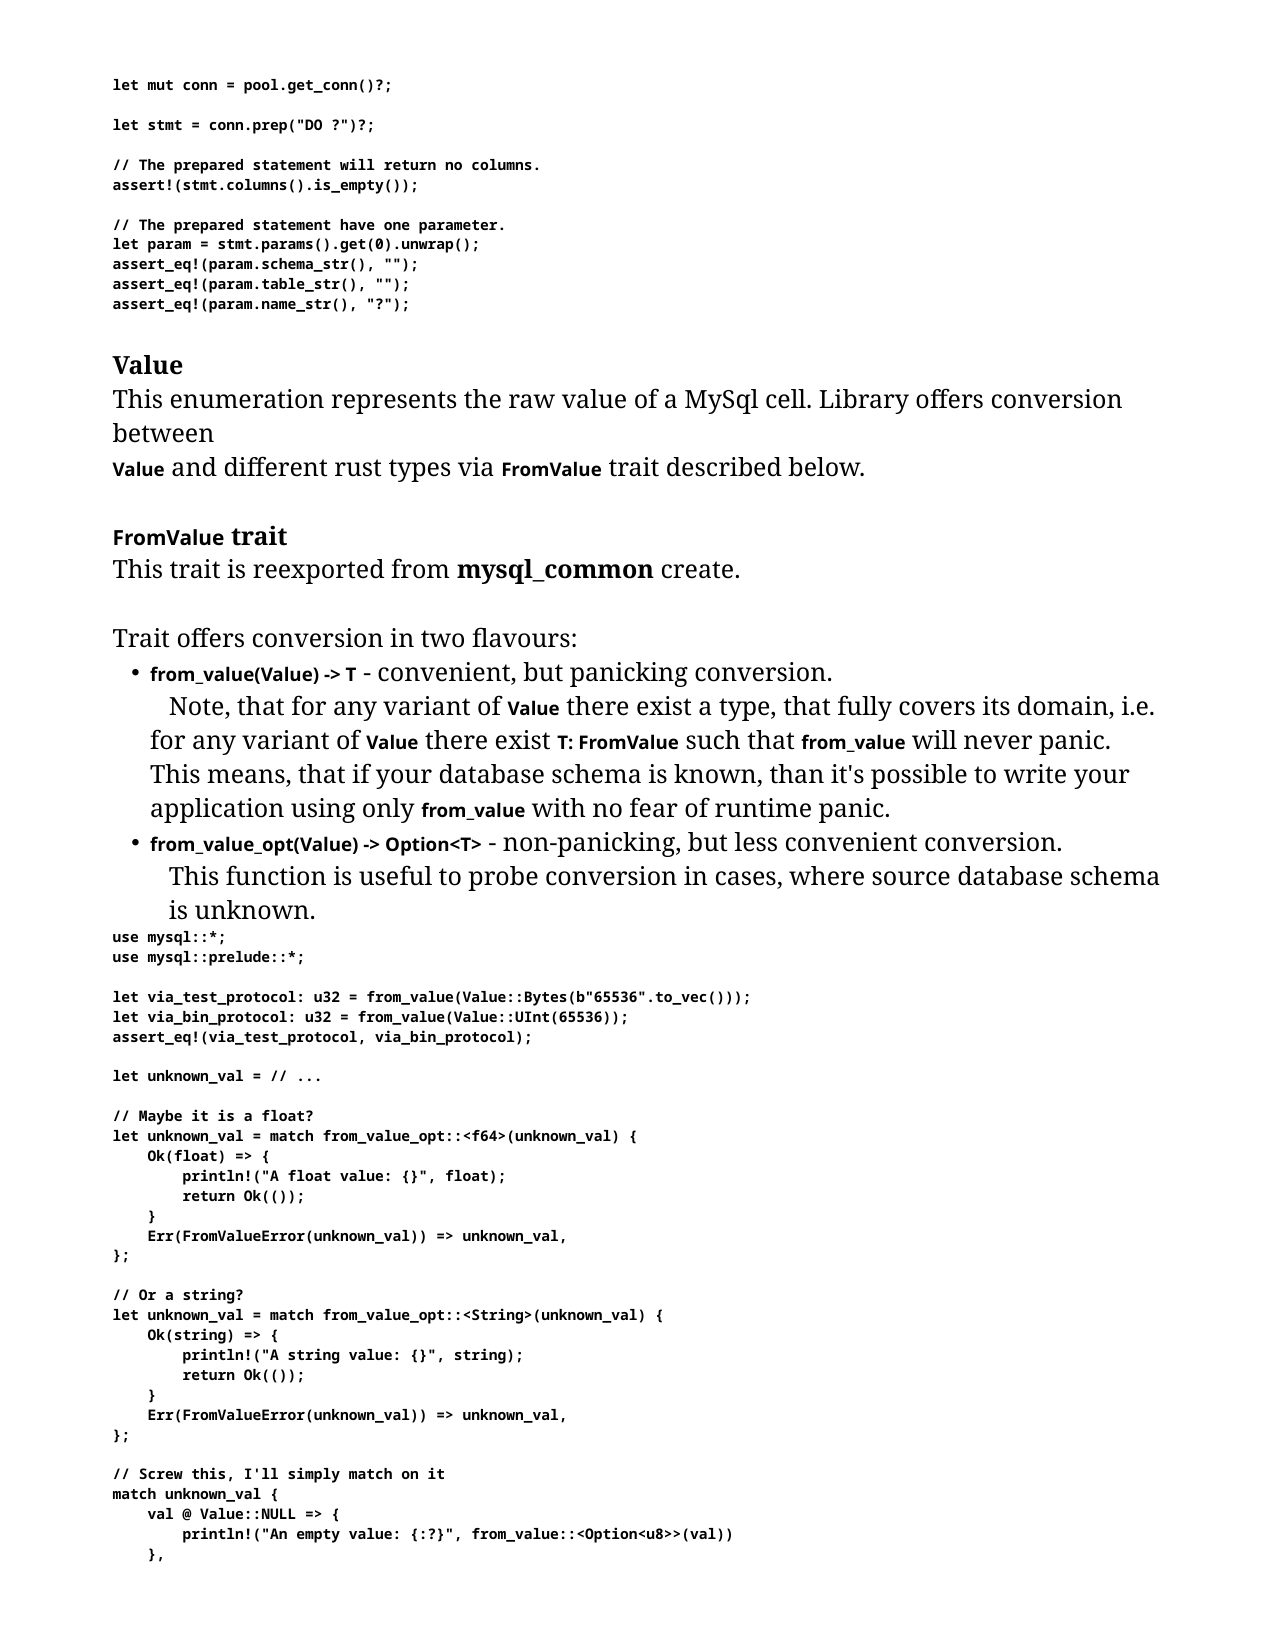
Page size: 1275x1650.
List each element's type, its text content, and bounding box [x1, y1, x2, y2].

text Value [112, 348, 1162, 382]
list from_value(Value) -> T - convenient, but panicking conversion. [131, 654, 1162, 688]
text Value and different rust types via FromValue trait described below. [112, 450, 1162, 484]
text let unknown_val = // ... [112, 1066, 1162, 1086]
text This enumeration represents the raw value of a MySql cell. Library offers conversion between [112, 382, 1162, 450]
text return Ok(()); [112, 1186, 1162, 1205]
text use mysql::prelude::*; [112, 947, 1162, 967]
text }; [112, 1424, 1162, 1444]
text let via_bin_protocol: u32 = from_value(Value::UInt(65536)); [112, 1006, 1162, 1026]
text // The prepared statement have one parameter. [112, 214, 1162, 234]
text let unknown_val = match from_value_opt::<String>(unknown_val) { [112, 1305, 1162, 1325]
text match unknown_val { [112, 1484, 1162, 1504]
text println!("A string value: {}", string); [112, 1345, 1162, 1364]
text FromValue trait [112, 518, 1162, 552]
text } [112, 1205, 1162, 1225]
text Note, that for any variant of Value there exist a type, that fully covers its domain, i.e. for any variant of Value there exist T: FromValue such that from_value will never panic. This means, that if your database schema is known, than it's possible to write your application using only from_value with no fear of runtime panic. [150, 688, 1162, 825]
text This trait is reexported from mysql_common create. [112, 552, 1162, 586]
text }; [112, 1245, 1162, 1265]
text let unknown_val = match from_value_opt::<f64>(unknown_val) { [112, 1126, 1162, 1146]
text // Maybe it is a float? [112, 1106, 1162, 1126]
text assert_eq!(via_test_protocol, via_bin_protocol); [112, 1026, 1162, 1046]
text // Screw this, I'll simply match on it [112, 1464, 1162, 1484]
text This function is useful to probe conversion in cases, where source database schema is unknown. [169, 859, 1162, 927]
text let stmt = conn.prep("DO ?")?; [112, 115, 1162, 135]
text assert!(stmt.columns().is_empty()); [112, 174, 1162, 194]
text Err(FromValueError(unknown_val)) => unknown_val, [112, 1404, 1162, 1424]
text Ok(float) => { [112, 1146, 1162, 1166]
text val @ Value::NULL => { [112, 1504, 1162, 1524]
text assert_eq!(param.name_str(), "?"); [112, 294, 1162, 314]
list from_value_opt(Value) -> Option<T> - non-panicking, but less convenient conversion. [131, 825, 1162, 859]
text return Ok(()); [112, 1364, 1162, 1384]
text Err(FromValueError(unknown_val)) => unknown_val, [112, 1225, 1162, 1245]
text Ok(string) => { [112, 1325, 1162, 1345]
text println!("A float value: {}", float); [112, 1166, 1162, 1186]
text let param = stmt.params().get(0).unwrap(); [112, 234, 1162, 254]
text // Or a string? [112, 1285, 1162, 1305]
text let via_test_protocol: u32 = from_value(Value::Bytes(b"65536".to_vec())); [112, 987, 1162, 1006]
text use mysql::*; [112, 927, 1162, 947]
text println!("An empty value: {:?}", from_value::<Option<u8>>(val)) [112, 1524, 1162, 1544]
text // The prepared statement will return no columns. [112, 154, 1162, 174]
text assert_eq!(param.schema_str(), ""); [112, 254, 1162, 274]
text Trait offers conversion in two flavours: [112, 620, 1162, 654]
text } [112, 1384, 1162, 1404]
text }, [112, 1544, 1162, 1563]
text let mut conn = pool.get_conn()?; [112, 75, 1162, 95]
text assert_eq!(param.table_str(), ""); [112, 274, 1162, 294]
